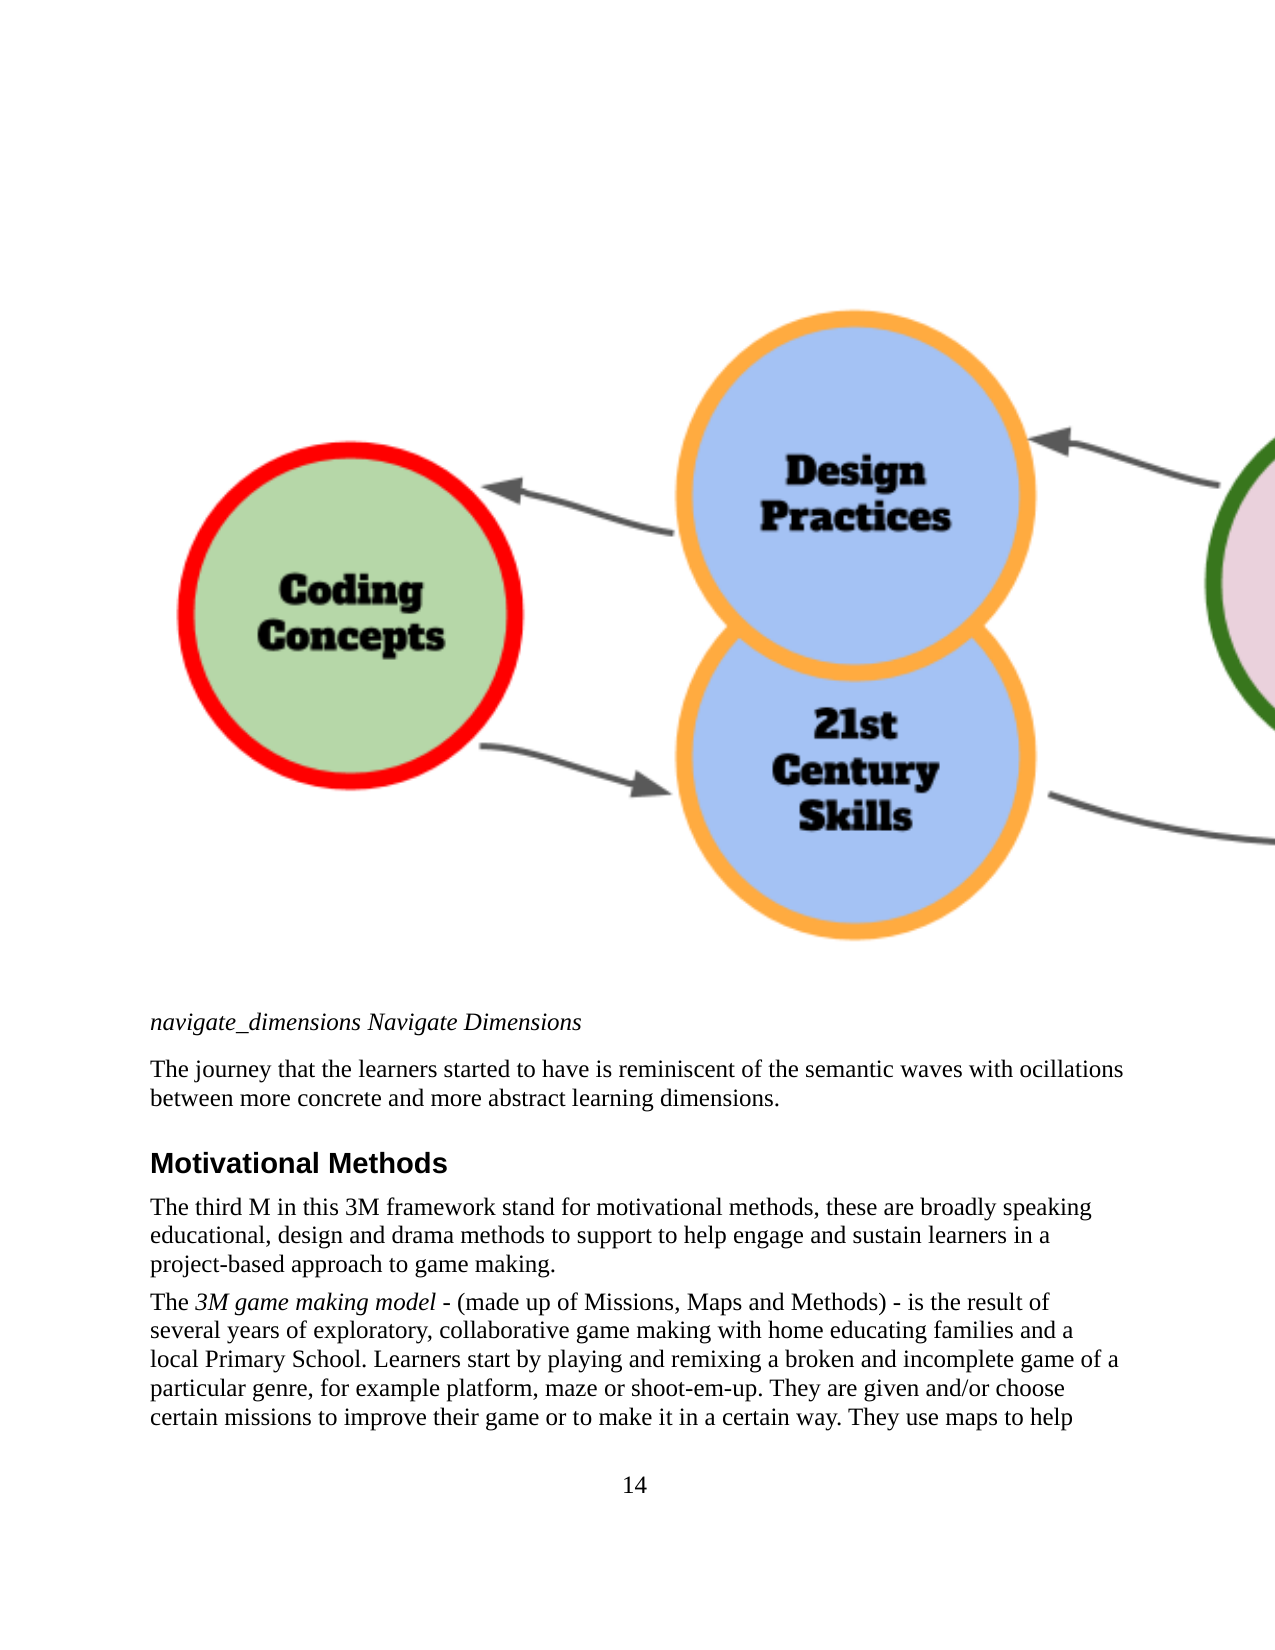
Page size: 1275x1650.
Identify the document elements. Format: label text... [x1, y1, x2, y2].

picture [150, 150, 1275, 1002]
text The 3M game making model - (made up of Missions, Maps and Methods) - is the result of several years of exploratory, collaborative game making with home educating families and a local Primary School. Learners start by playing and remixing a broken and incomplete game of a particular genre, for example platform, maze or shoot-em-up. They are given and/or choose certain missions to improve their game or to make it in a certain way. They use maps to help [150, 1287, 1125, 1431]
text navigate_dimensions Navigate Dimensions [150, 1002, 1125, 1036]
subtitle Motivational Methods [150, 1146, 1125, 1179]
text The third M in this 3M framework stand for motivational methods, these are broadly speaking educational, design and drama methods to support to help engage and sustain learners in a project-based approach to game making. [150, 1192, 1125, 1278]
text The journey that the learners started to have is reminiscent of the semantic waves with ocillations between more concrete and more abstract learning dimensions. [150, 1054, 1125, 1112]
